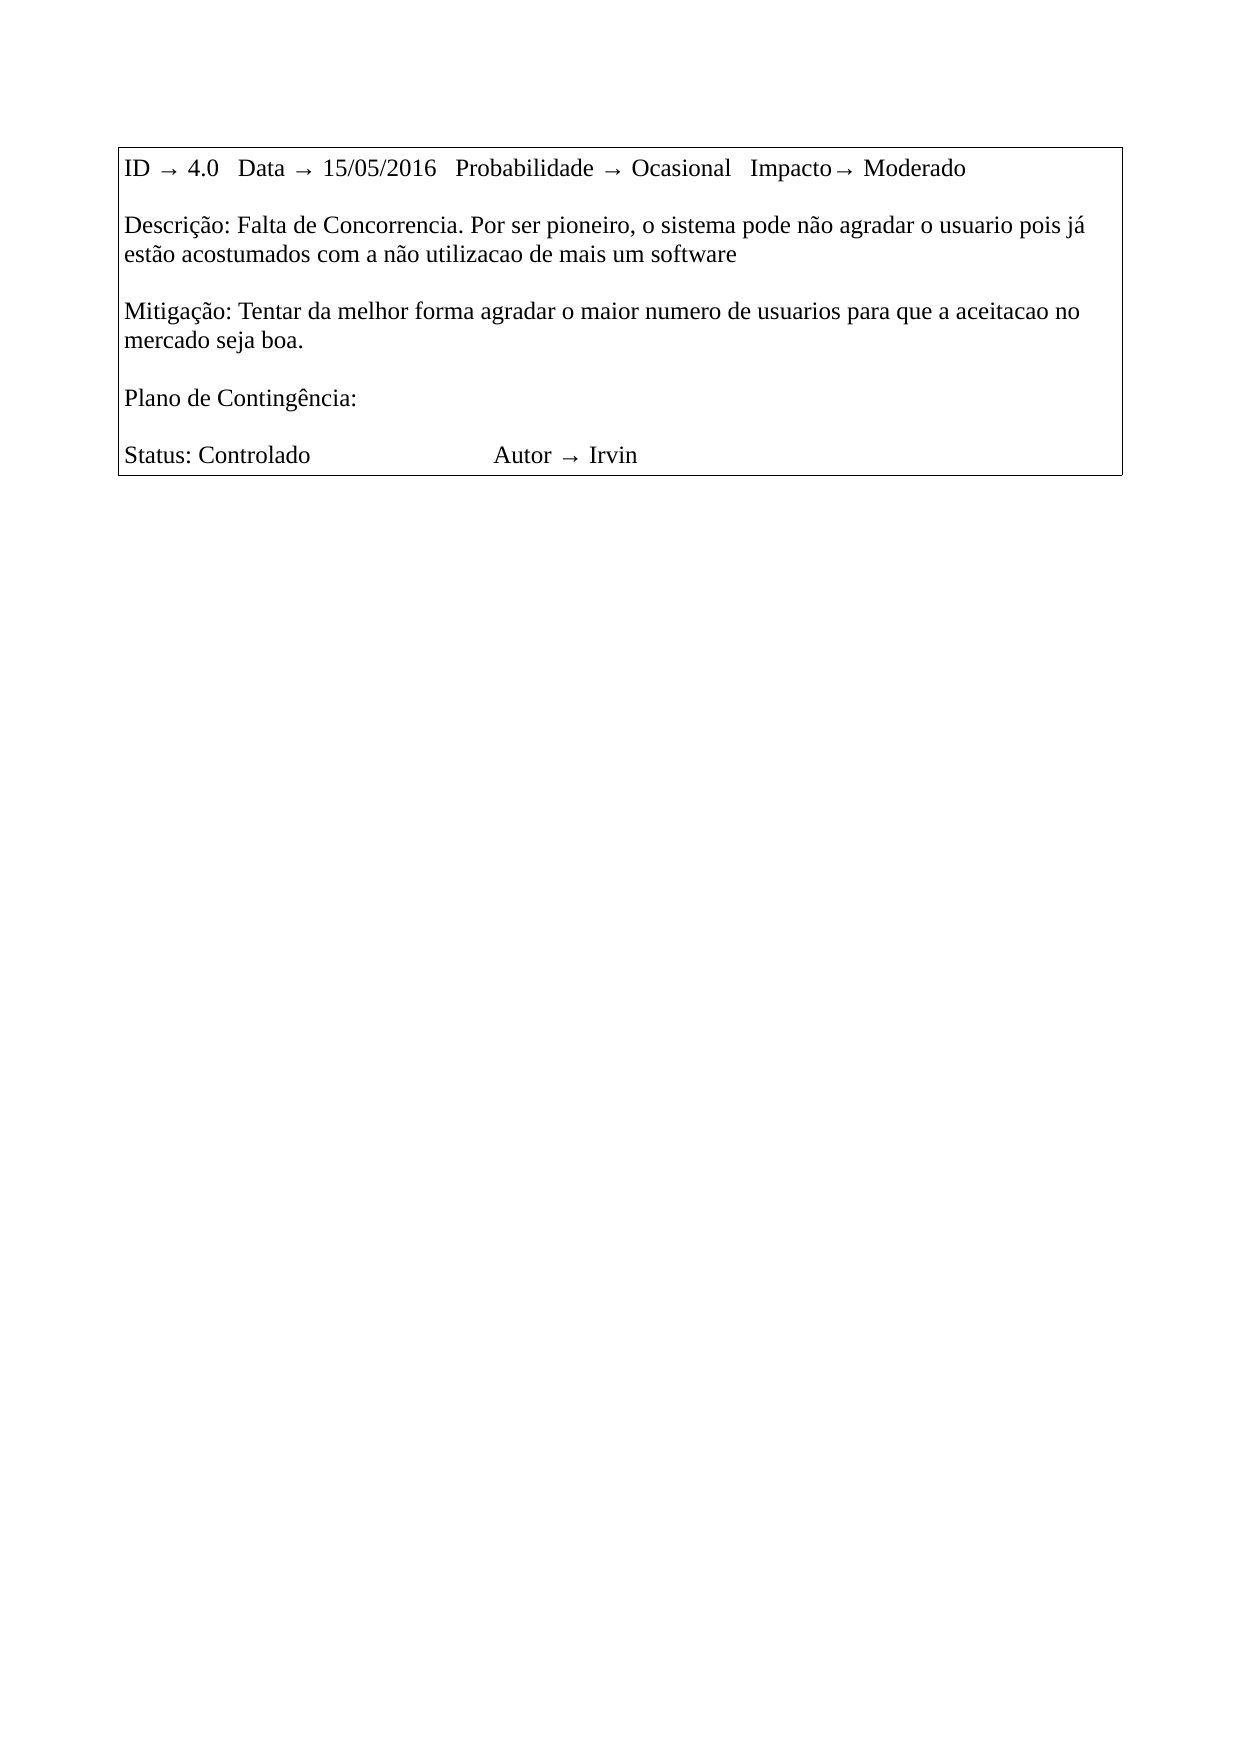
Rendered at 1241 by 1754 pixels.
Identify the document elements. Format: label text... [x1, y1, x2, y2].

table_header ID → 4.0 Data → 15/05/2016 Probabilidade → Ocasional Impacto→ Moderado Descrição: Falta de Concorrencia. Por ser pioneiro, o sistema pode não agradar o usuario pois já estão acostumados com a não utilizacao de mais um software Mitigação: Tentar da melhor forma agradar o maior numero de usuarios para que a aceitacao no mercado seja boa. Plano de Contingência: Status: Controlado Autor → Irvin [119, 148, 1122, 475]
